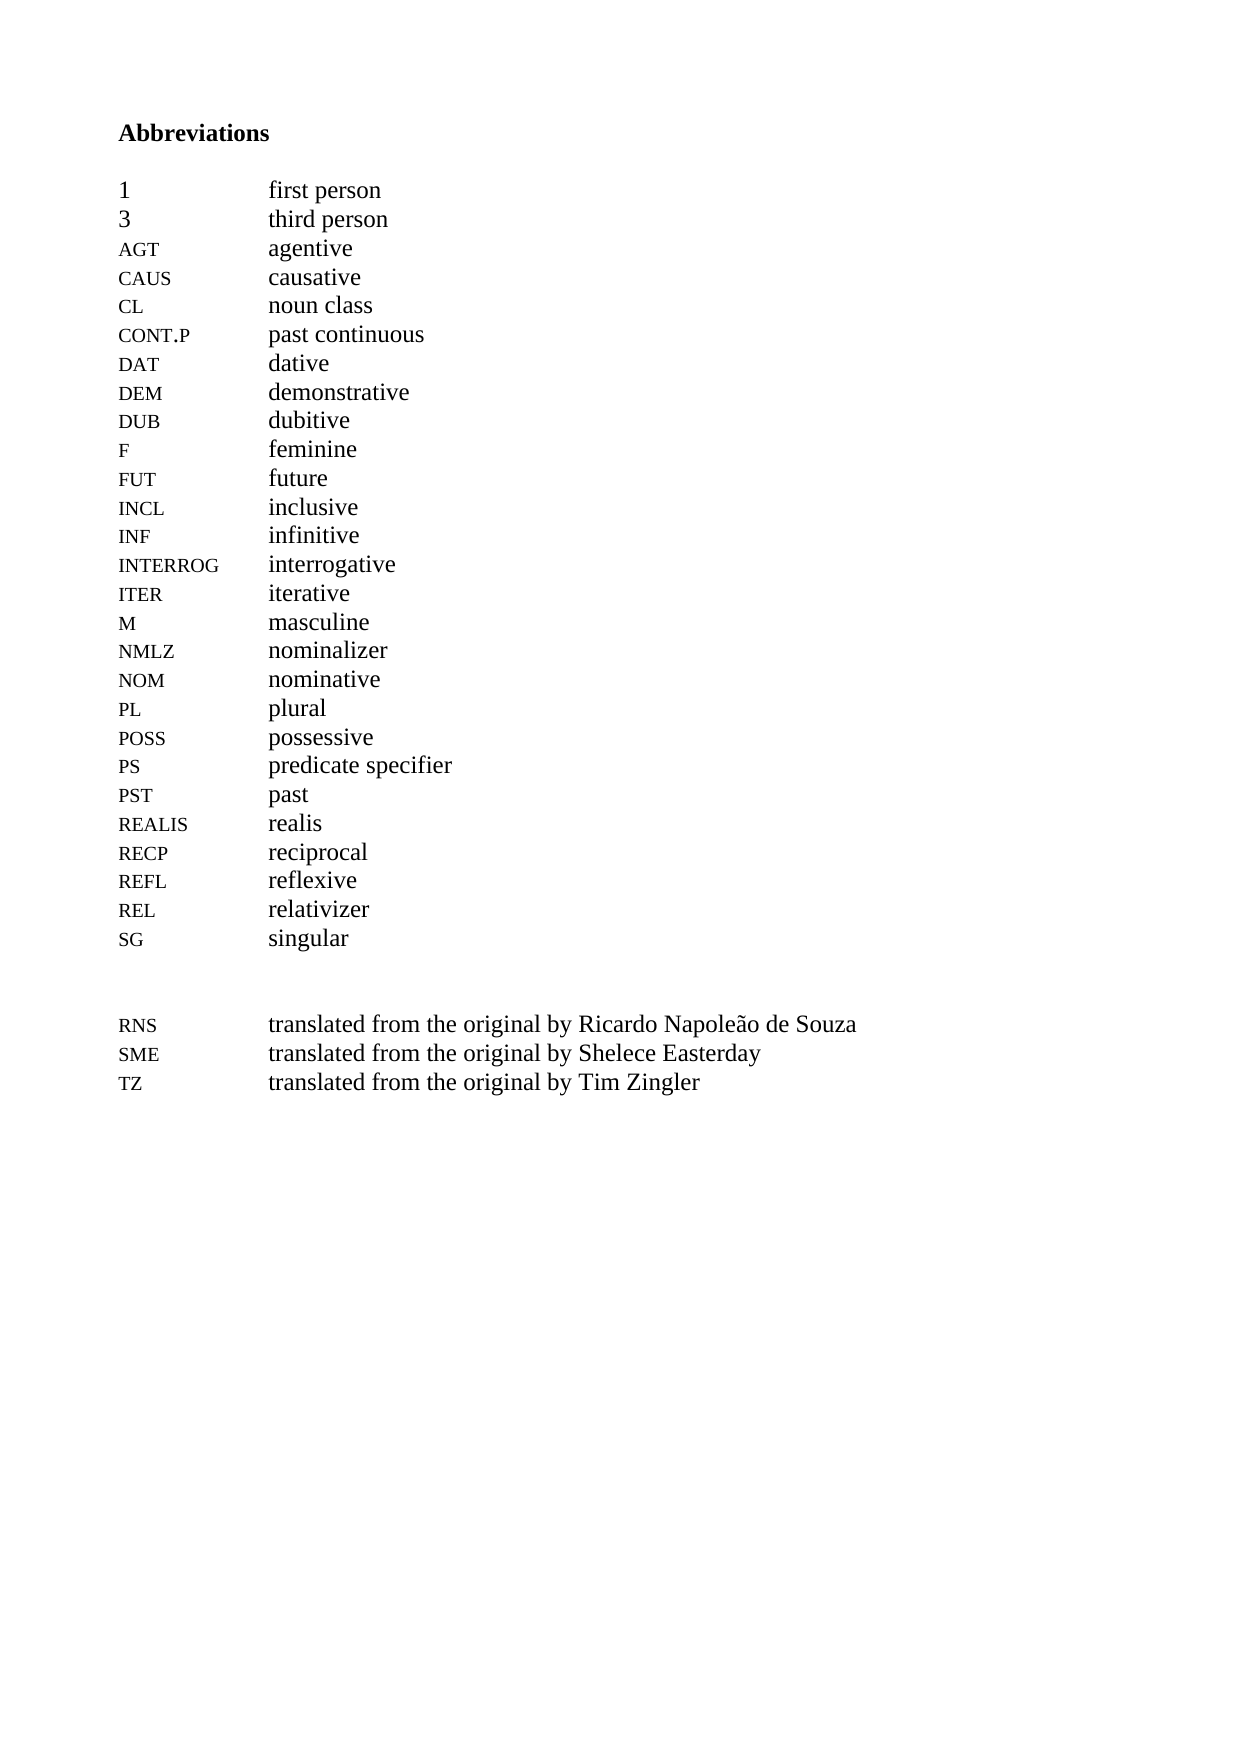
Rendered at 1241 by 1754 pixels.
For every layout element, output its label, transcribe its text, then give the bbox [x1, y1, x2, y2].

text realis realis [118, 808, 1122, 837]
text incl inclusive [118, 492, 1122, 521]
text pl plural [118, 693, 1122, 722]
text agt agentive [118, 233, 1122, 262]
text 1 first person [118, 176, 1122, 204]
text sg singular [118, 923, 1122, 952]
text f feminine [118, 434, 1122, 463]
text dem demonstrative [118, 377, 1122, 406]
text rns translated from the original by Ricardo Napoleão de Souza [118, 1009, 1122, 1038]
text m masculine [118, 607, 1122, 636]
text fut future [118, 463, 1122, 492]
text 3 third person [118, 204, 1122, 233]
text nmlz nominalizer [118, 636, 1122, 664]
text nom nominative [118, 664, 1122, 693]
text cl noun class [118, 291, 1122, 319]
text dat dative [118, 348, 1122, 377]
text sme translated from the original by Shelece Easterday [118, 1038, 1122, 1067]
text cont.p past continuous [118, 319, 1122, 348]
text ps predicate specifier [118, 751, 1122, 779]
title Abbreviations [118, 118, 1122, 147]
text iter iterative [118, 578, 1122, 607]
text tz translated from the original by Tim Zingler [118, 1067, 1122, 1096]
text dub dubitive [118, 406, 1122, 434]
text recp reciprocal [118, 837, 1122, 866]
text caus causative [118, 262, 1122, 291]
text rel relativizer [118, 894, 1122, 923]
text poss possessive [118, 722, 1122, 751]
text refl reflexive [118, 866, 1122, 894]
text inf infinitive [118, 521, 1122, 549]
text interrog interrogative [118, 549, 1122, 578]
text pst past [118, 779, 1122, 808]
